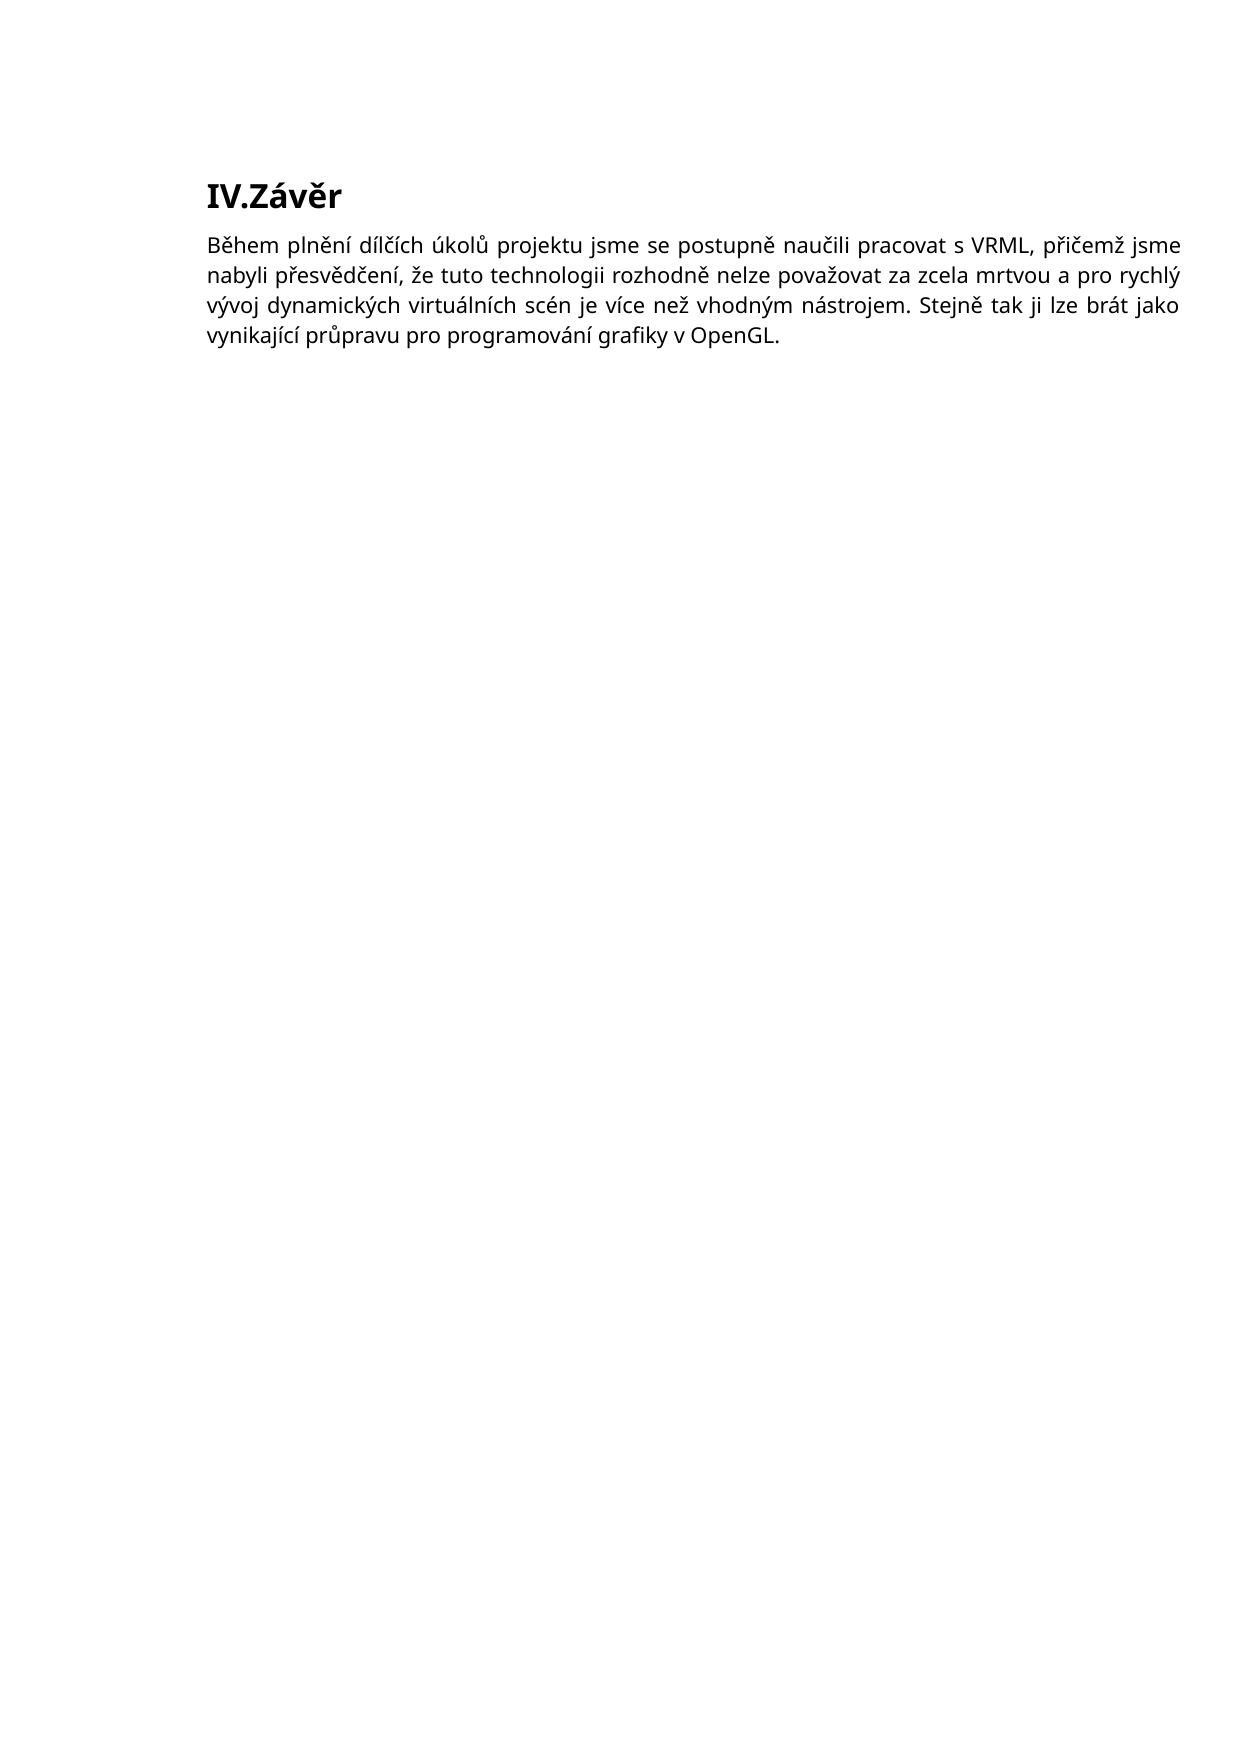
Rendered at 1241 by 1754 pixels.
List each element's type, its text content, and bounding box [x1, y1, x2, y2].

subtitle Závěr [207, 173, 1181, 218]
text Během plnění dílčích úkolů projektu jsme se postupně naučili pracovat s VRML, přičemž jsme nabyli přesvědčení, že tuto technologii rozhodně nelze považovat za zcela mrtvou a pro rychlý vývoj dynamických virtuálních scén je více než vhodným nástrojem. Stejně tak ji lze brát jako vynikající průpravu pro programování grafiky v OpenGL. [207, 231, 1181, 350]
